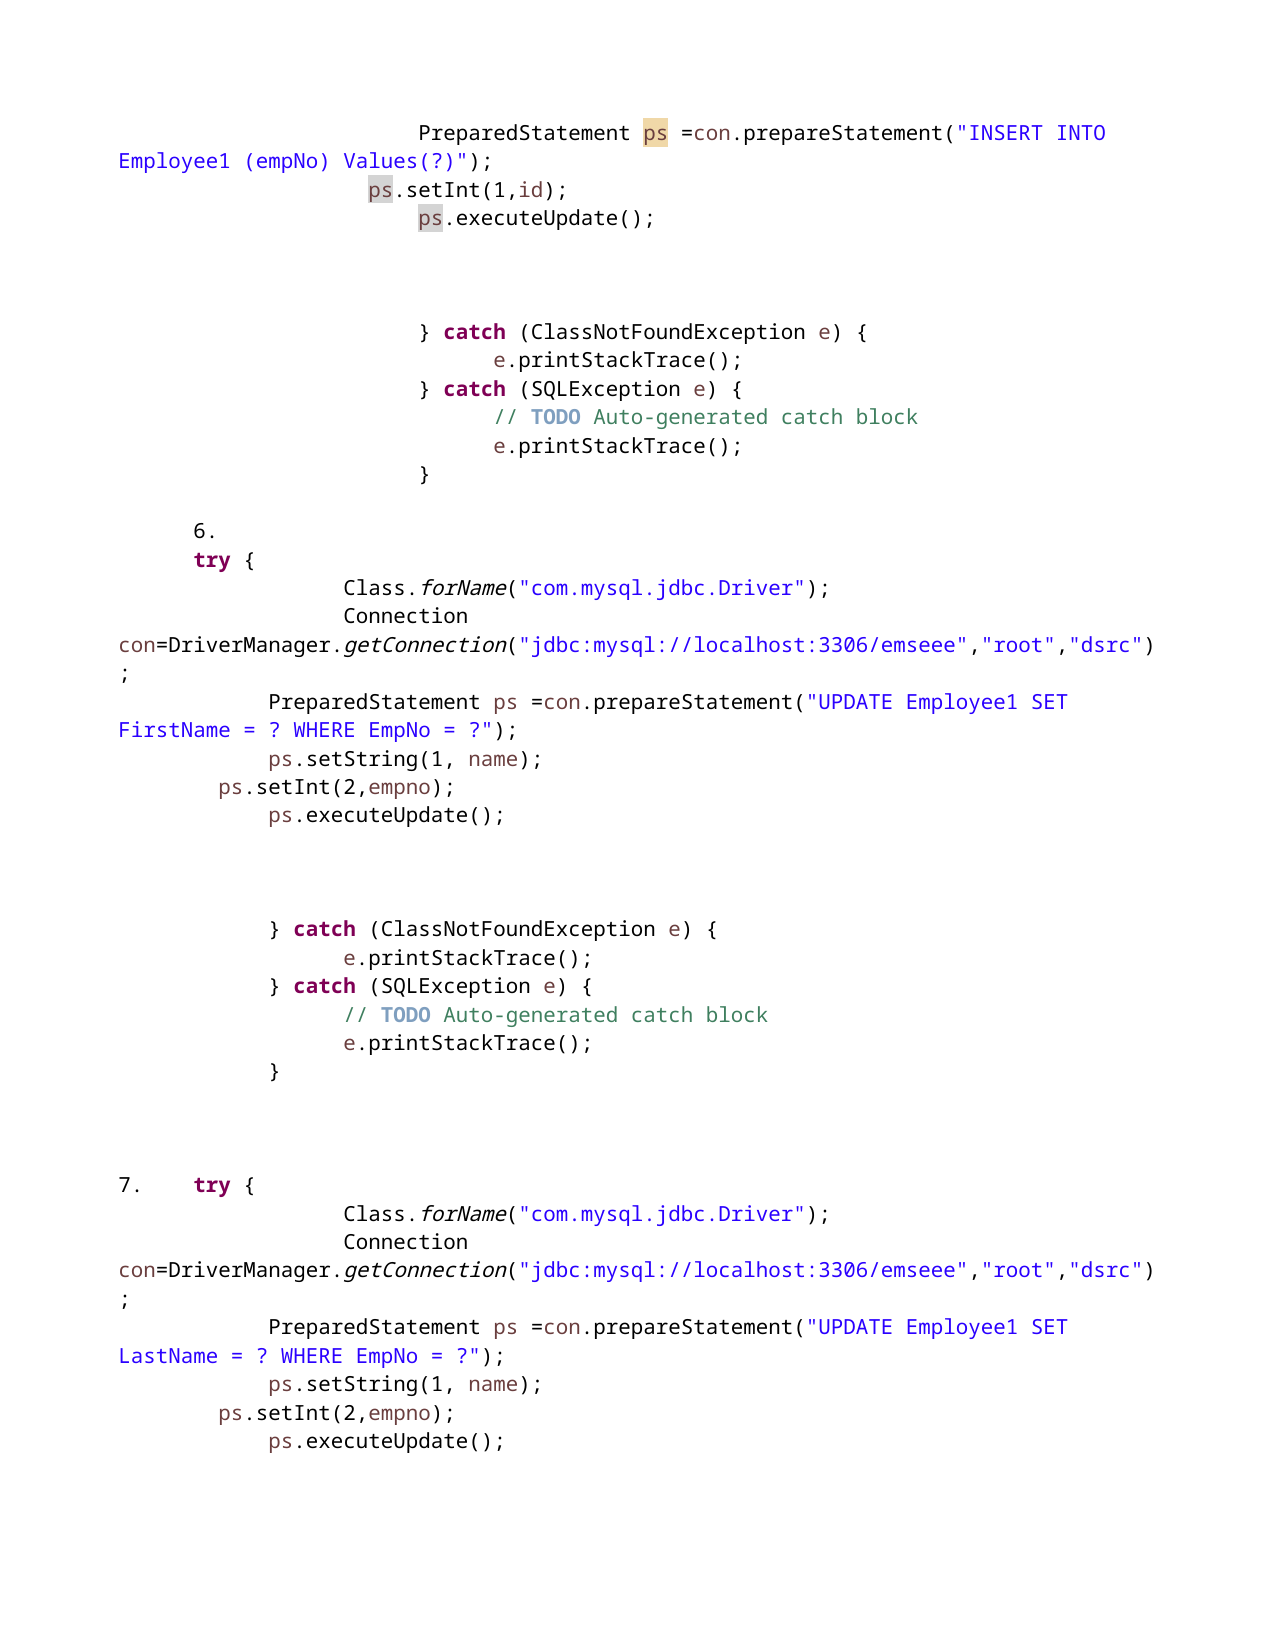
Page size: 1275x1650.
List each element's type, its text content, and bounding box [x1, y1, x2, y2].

text // TODO Auto-generated catch block [118, 1000, 1157, 1028]
text try { [118, 545, 1157, 573]
text PreparedStatement ps =con.prepareStatement("INSERT INTO Employee1 (empNo) Values(?)"); [118, 118, 1157, 175]
text e.printStackTrace(); [118, 346, 1157, 374]
text ps.setString(1, name); [118, 744, 1157, 772]
text PreparedStatement ps =con.prepareStatement("UPDATE Employee1 SET LastName = ? WHERE EmpNo = ?"); [118, 1312, 1157, 1369]
text // TODO Auto-generated catch block [118, 402, 1157, 431]
text ps.setInt(2,empno); [118, 772, 1157, 801]
text Class.forName("com.mysql.jdbc.Driver"); [118, 1199, 1157, 1227]
text } catch (SQLException e) { [118, 374, 1157, 402]
text Class.forName("com.mysql.jdbc.Driver"); [118, 573, 1157, 602]
text 6. [118, 516, 1157, 545]
text e.printStackTrace(); [118, 1028, 1157, 1057]
text ps.setString(1, name); [118, 1369, 1157, 1398]
text ps.executeUpdate(); [118, 1426, 1157, 1455]
text ps.setInt(2,empno); [118, 1398, 1157, 1426]
text } [118, 459, 1157, 488]
text } [118, 1057, 1157, 1085]
text ps.executeUpdate(); [118, 203, 1157, 232]
text e.printStackTrace(); [118, 943, 1157, 971]
text 7. try { [118, 1170, 1157, 1199]
text } catch (ClassNotFoundException e) { [118, 914, 1157, 943]
text Connection con=DriverManager.getConnection("jdbc:mysql://localhost:3306/emseee","root","dsrc"); [118, 602, 1157, 687]
text Connection con=DriverManager.getConnection("jdbc:mysql://localhost:3306/emseee","root","dsrc"); [118, 1227, 1157, 1312]
text PreparedStatement ps =con.prepareStatement("UPDATE Employee1 SET FirstName = ? WHERE EmpNo = ?"); [118, 687, 1157, 744]
text } catch (ClassNotFoundException e) { [118, 317, 1157, 346]
text } catch (SQLException e) { [118, 971, 1157, 1000]
text e.printStackTrace(); [118, 431, 1157, 459]
text ps.executeUpdate(); [118, 801, 1157, 829]
text ps.setInt(1,id); [118, 175, 1157, 203]
